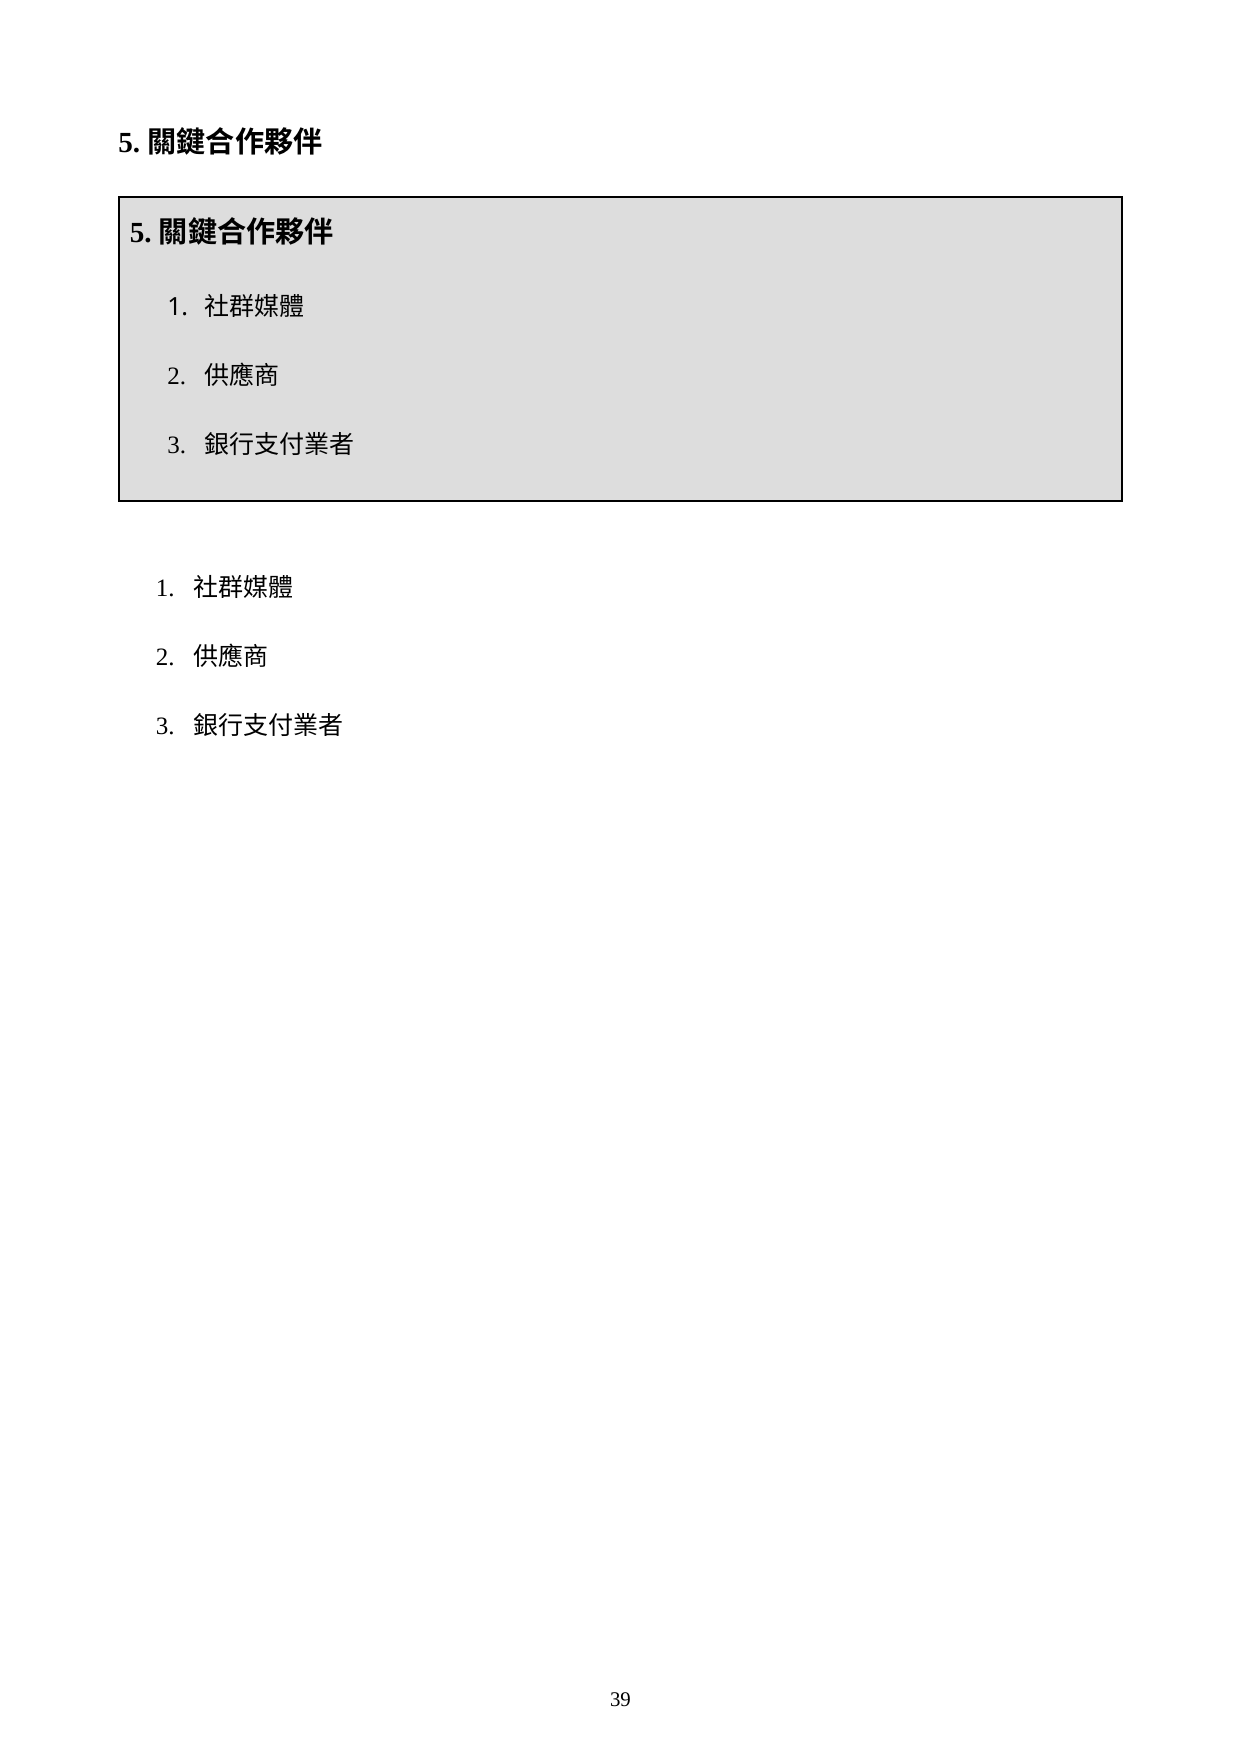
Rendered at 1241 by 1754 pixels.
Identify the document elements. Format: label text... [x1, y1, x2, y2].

list 供應商 [156, 637, 1122, 673]
table_header 5. 關鍵合作夥伴 社群媒體 供應商 銀行支付業者 [120, 198, 1121, 500]
list 社群媒體 [156, 568, 1122, 604]
list 銀行支付業者 [156, 706, 1122, 742]
text 5. 關鍵合作夥伴 [118, 118, 1122, 160]
